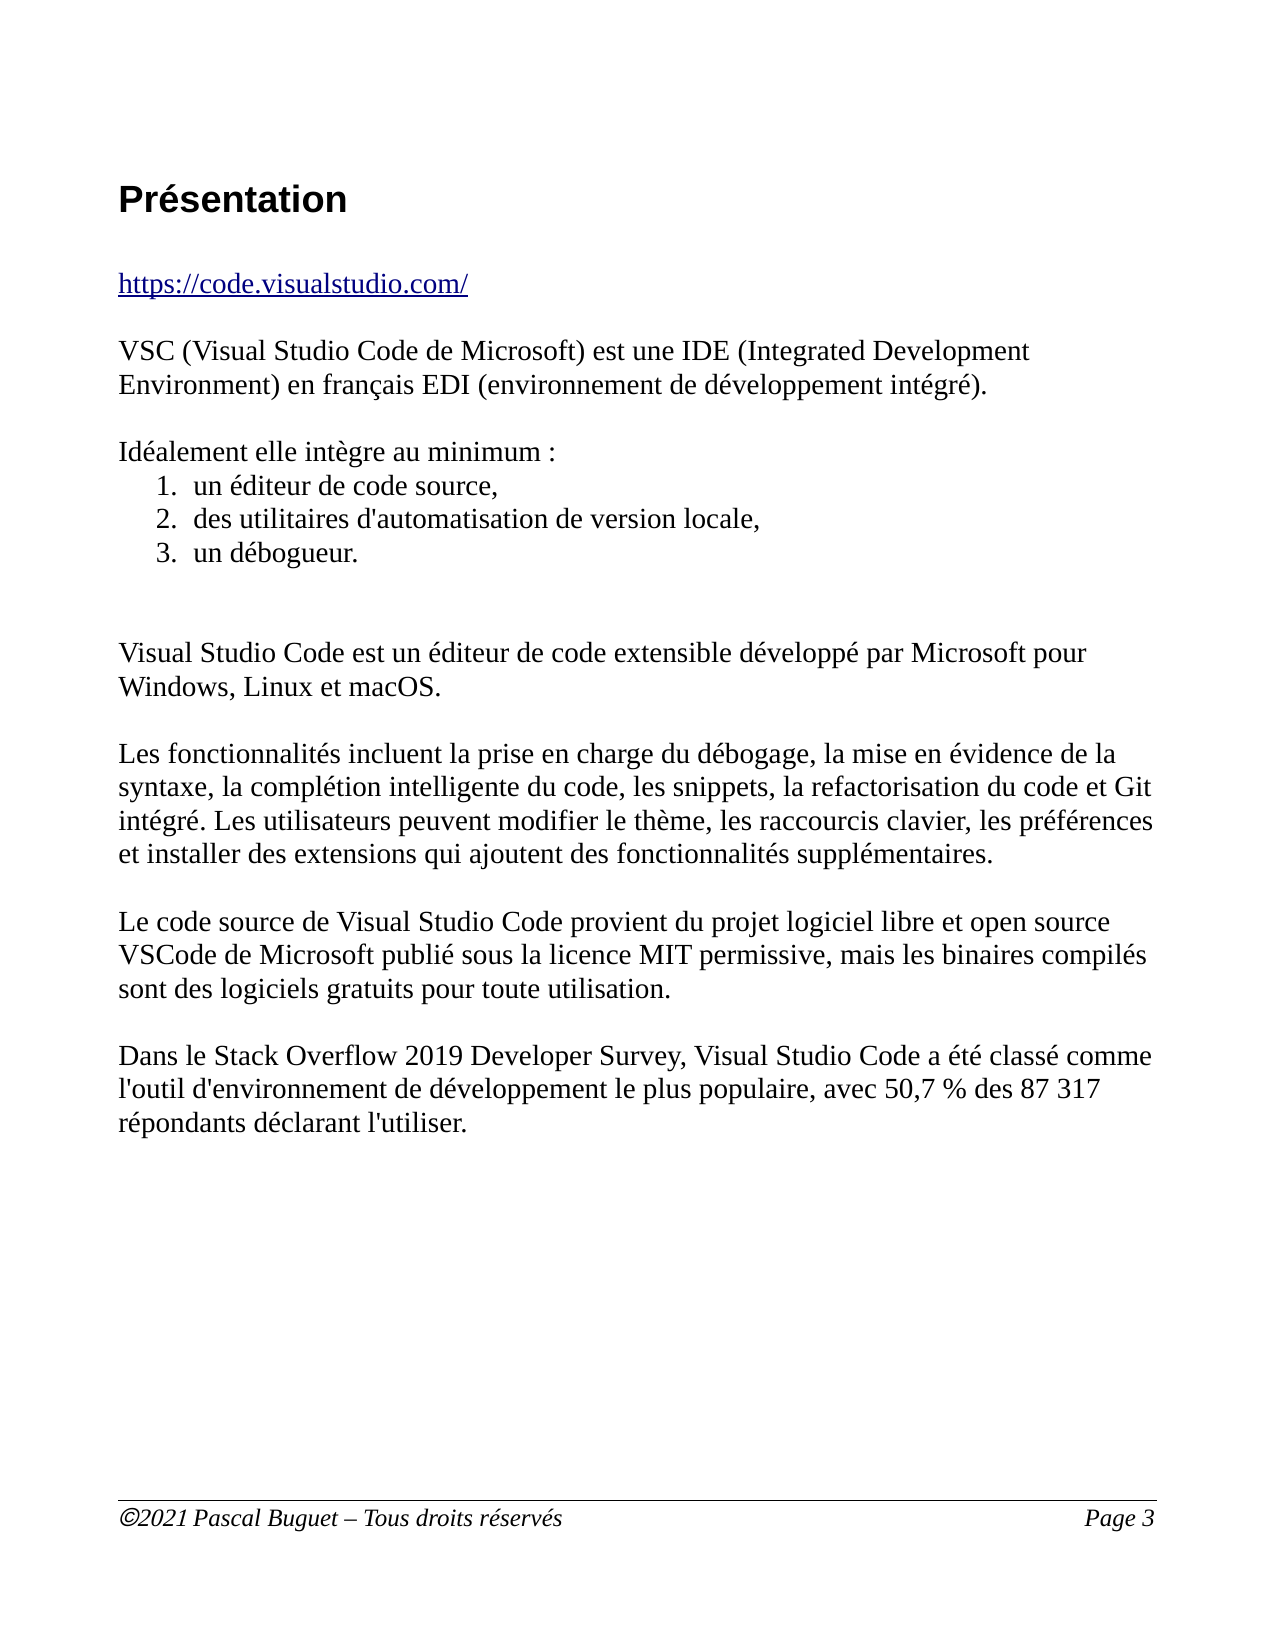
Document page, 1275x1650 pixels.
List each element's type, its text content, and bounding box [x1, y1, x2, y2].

text Le code source de Visual Studio Code provient du projet logiciel libre et open source VSCode de Microsoft publié sous la licence MIT permissive, mais les binaires compilés sont des logiciels gratuits pour toute utilisation. [118, 904, 1157, 1004]
text VSC (Visual Studio Code de Microsoft) est une IDE (Integrated Development Environment) en français EDI (environnement de développement intégré). [118, 333, 1157, 401]
text Les fonctionnalités incluent la prise en charge du débogage, la mise en évidence de la syntaxe, la complétion intelligente du code, les snippets, la refactorisation du code et Git intégré. Les utilisateurs peuvent modifier le thème, les raccourcis clavier, les préférences et installer des extensions qui ajoutent des fonctionnalités supplémentaires. [118, 736, 1157, 870]
list un débogueur. [156, 535, 1157, 568]
list un éditeur de code source, [156, 468, 1157, 501]
text Visual Studio Code est un éditeur de code extensible développé par Microsoft pour Windows, Linux et macOS. [118, 635, 1157, 702]
list des utilitaires d'automatisation de version locale, [156, 501, 1157, 535]
text https://code.visualstudio.com/ [118, 266, 1157, 300]
text Idéalement elle intègre au minimum : [118, 434, 1157, 468]
subtitle Présentation [118, 177, 1157, 220]
text Dans le Stack Overflow 2019 Developer Survey, Visual Studio Code a été classé comme l'outil d'environnement de développement le plus populaire, avec 50,7 % des 87 317 répondants déclarant l'utiliser. [118, 1038, 1157, 1138]
